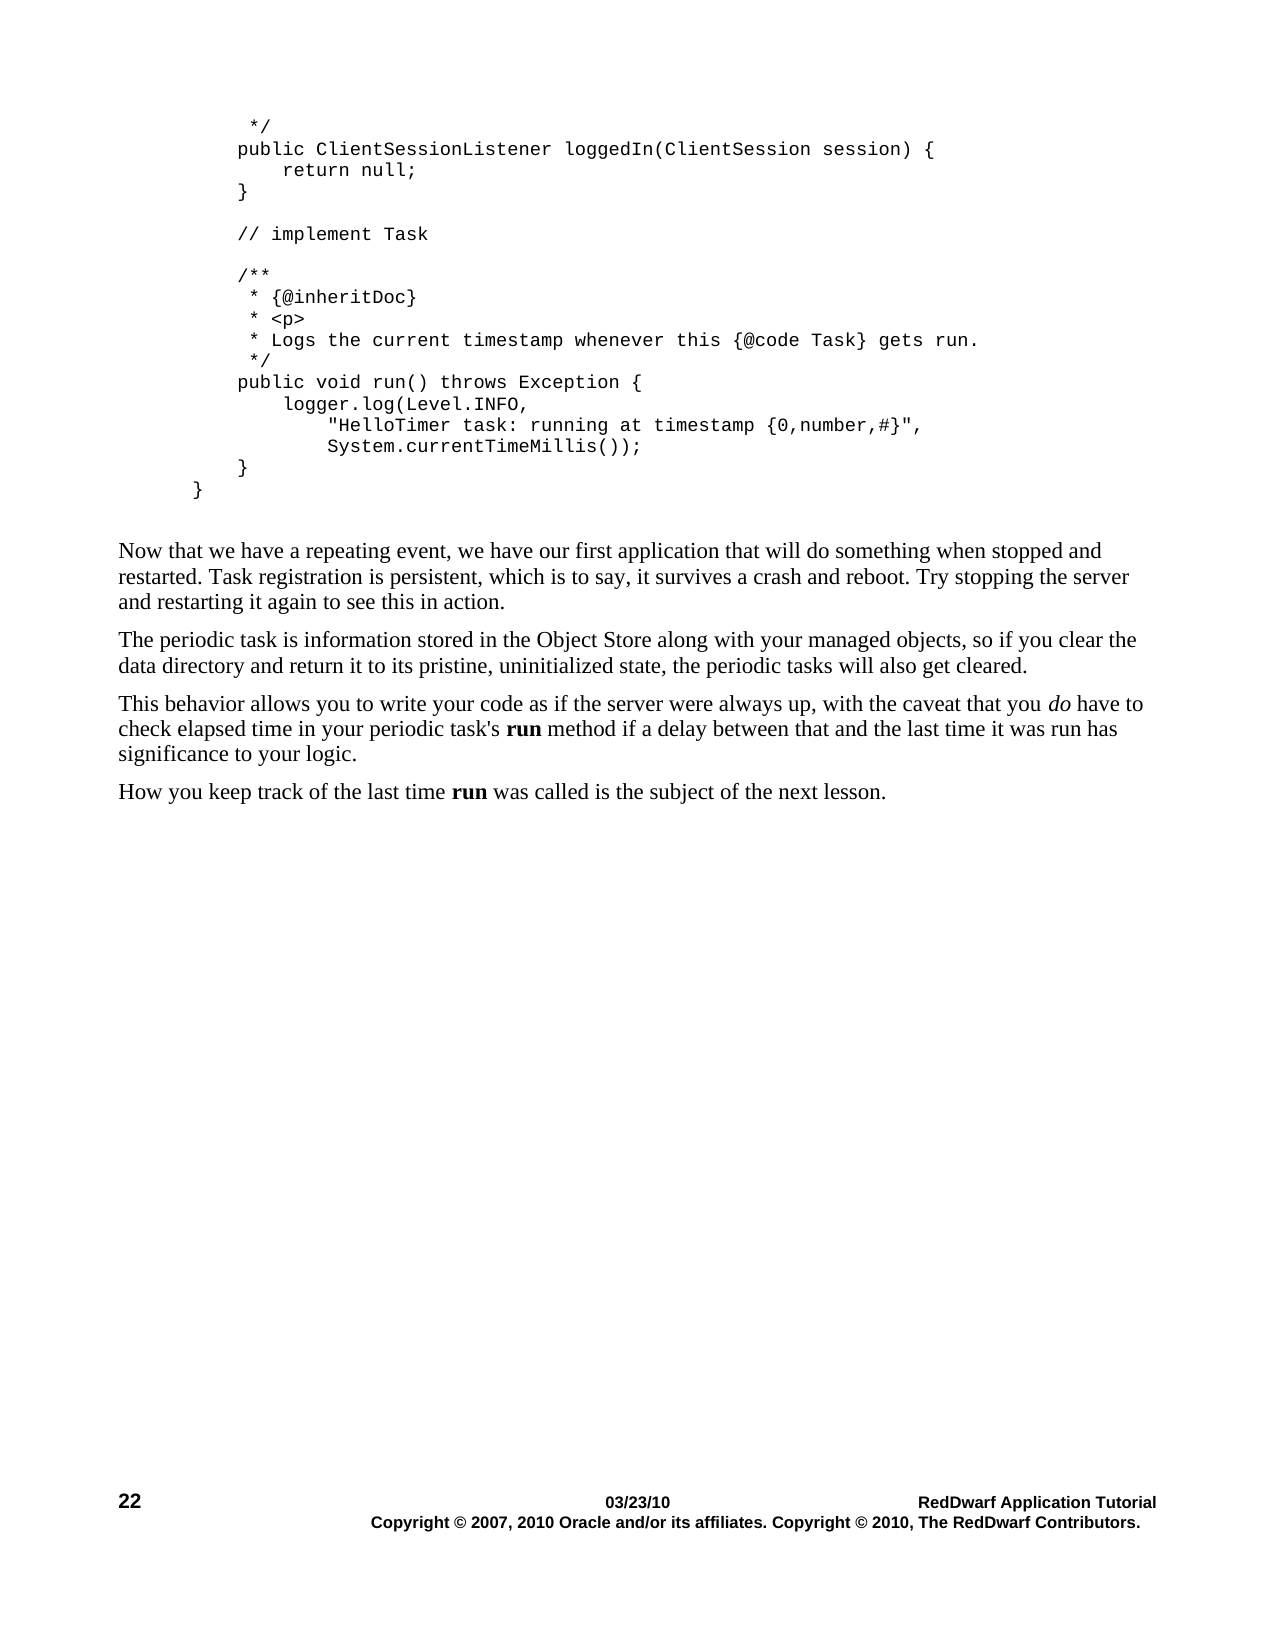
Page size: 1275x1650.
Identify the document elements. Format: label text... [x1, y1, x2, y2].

text The periodic task is information stored in the Object Store along with your managed objects, so if you clear the data directory and return it to its pristine, uninitialized state, the periodic tasks will also get cleared. [118, 627, 1157, 678]
text How you keep track of the last time run was called is the subject of the next lesson. [118, 779, 1157, 805]
text This behavior allows you to write your code as if the server were always up, with the caveat that you do have to check elapsed time in your periodic task's run method if a delay between that and the last time it was run has significance to your logic. [118, 691, 1157, 767]
text Now that we have a repeating event, we have our first application that will do something when stopped and restarted. Task registration is persistent, which is to say, it survives a crash and reboot. Try stopping the server and restarting it again to see this in action. [118, 538, 1157, 615]
text */ public ClientSessionListener loggedIn(ClientSession session) { return null; } // implement Task /** * {@inheritDoc} * <p> * Logs the current timestamp whenever this {@code Task} gets run. */ public void run() throws Exception { logger.log(Level.INFO, "HelloTimer task: running at timestamp {0,number,#}", System.currentTimeMillis()); } } [192, 118, 1098, 501]
